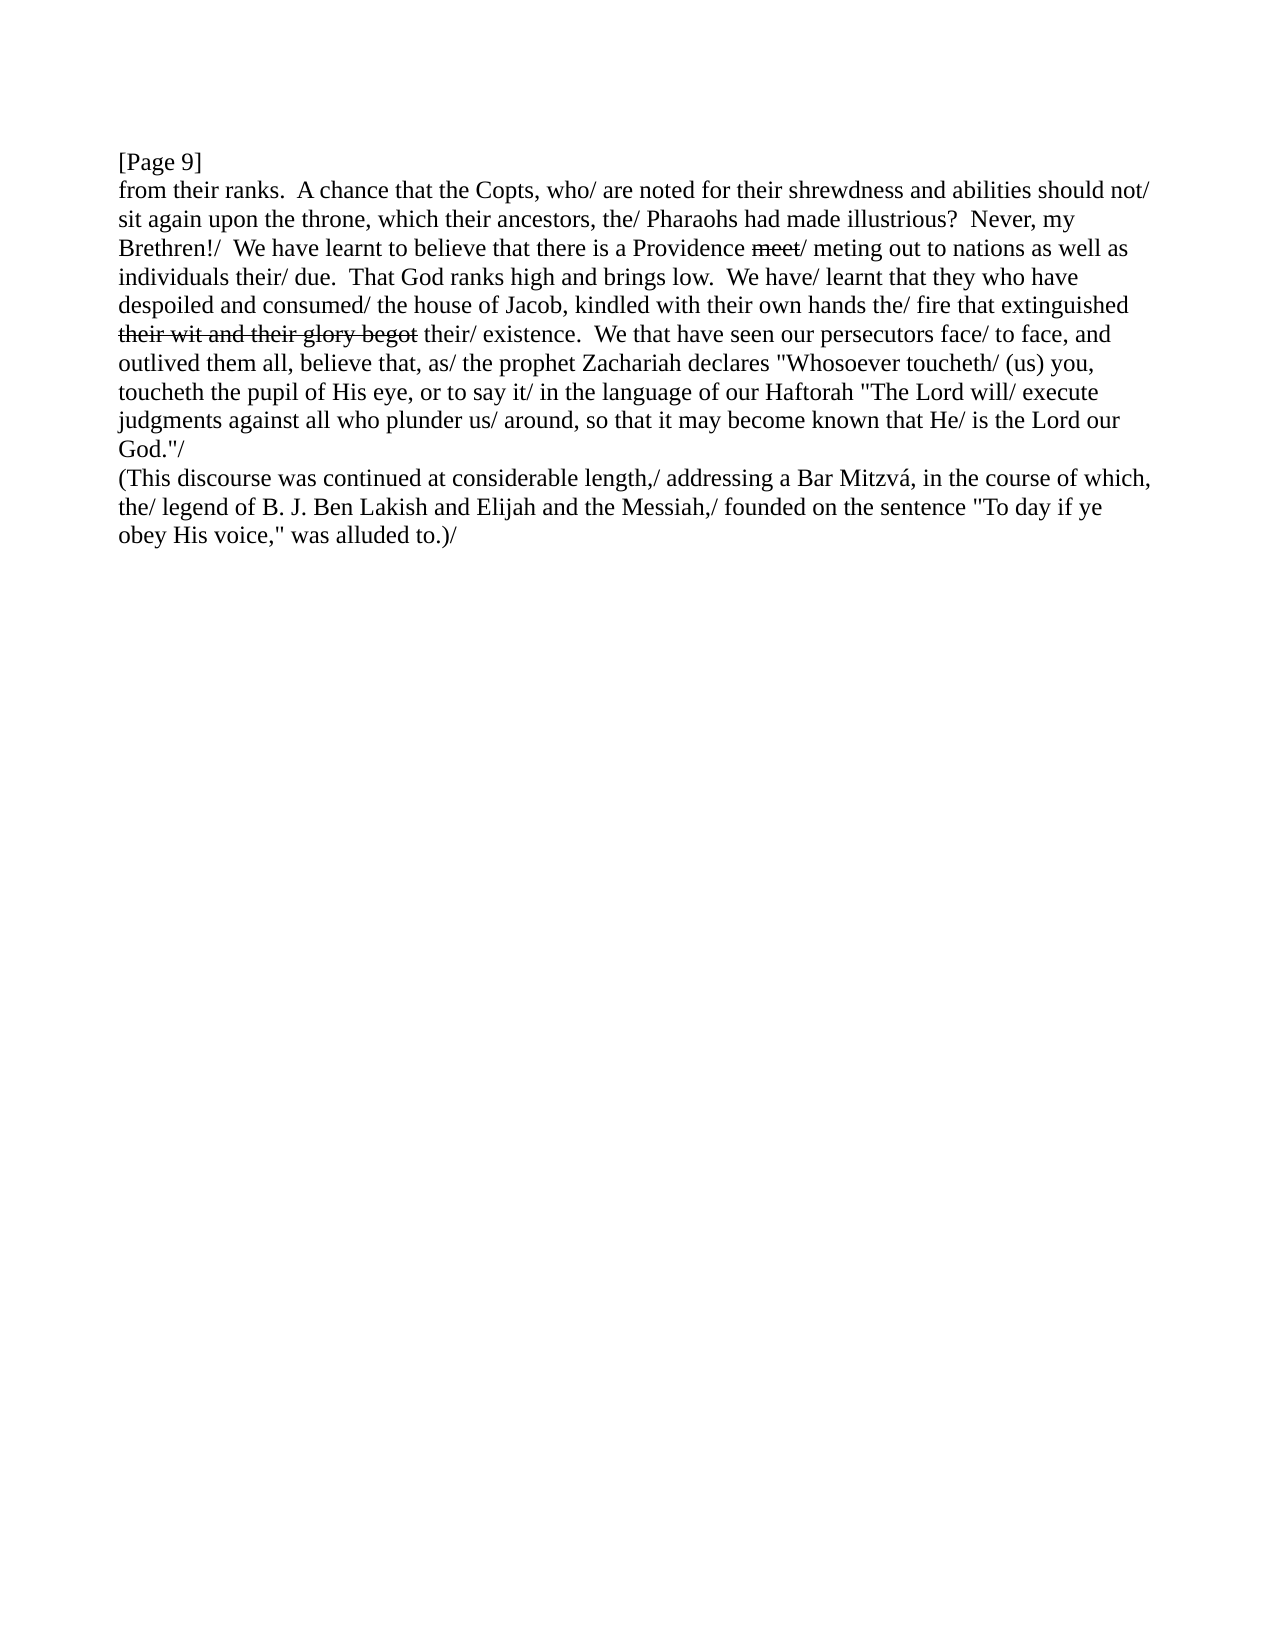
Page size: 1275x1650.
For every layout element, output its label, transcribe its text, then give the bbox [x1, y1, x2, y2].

text [Page 9] [118, 147, 1157, 176]
text from their ranks. A chance that the Copts, who/ are noted for their shrewdness and abilities should not/ sit again upon the throne, which their ancestors, the/ Pharaohs had made illustrious? Never, my Brethren!/ We have learnt to believe that there is a Providence meet/ meting out to nations as well as individuals their/ due. That God ranks high and brings low. We have/ learnt that they who have despoiled and consumed/ the house of Jacob, kindled with their own hands the/ fire that extinguished their wit and their glory begot their/ existence. We that have seen our persecutors face/ to face, and outlived them all, believe that, as/ the prophet Zachariah declares "Whosoever toucheth/ (us) you, toucheth the pupil of His eye, or to say it/ in the language of our Haftorah "The Lord will/ execute judgments against all who plunder us/ around, so that it may become known that He/ is the Lord our God."/ [118, 176, 1157, 463]
text (This discourse was continued at considerable length,/ addressing a Bar Mitzvá, in the course of which, the/ legend of B. J. Ben Lakish and Elijah and the Messiah,/ founded on the sentence "To day if ye obey His voice," was alluded to.)/ [118, 463, 1157, 549]
